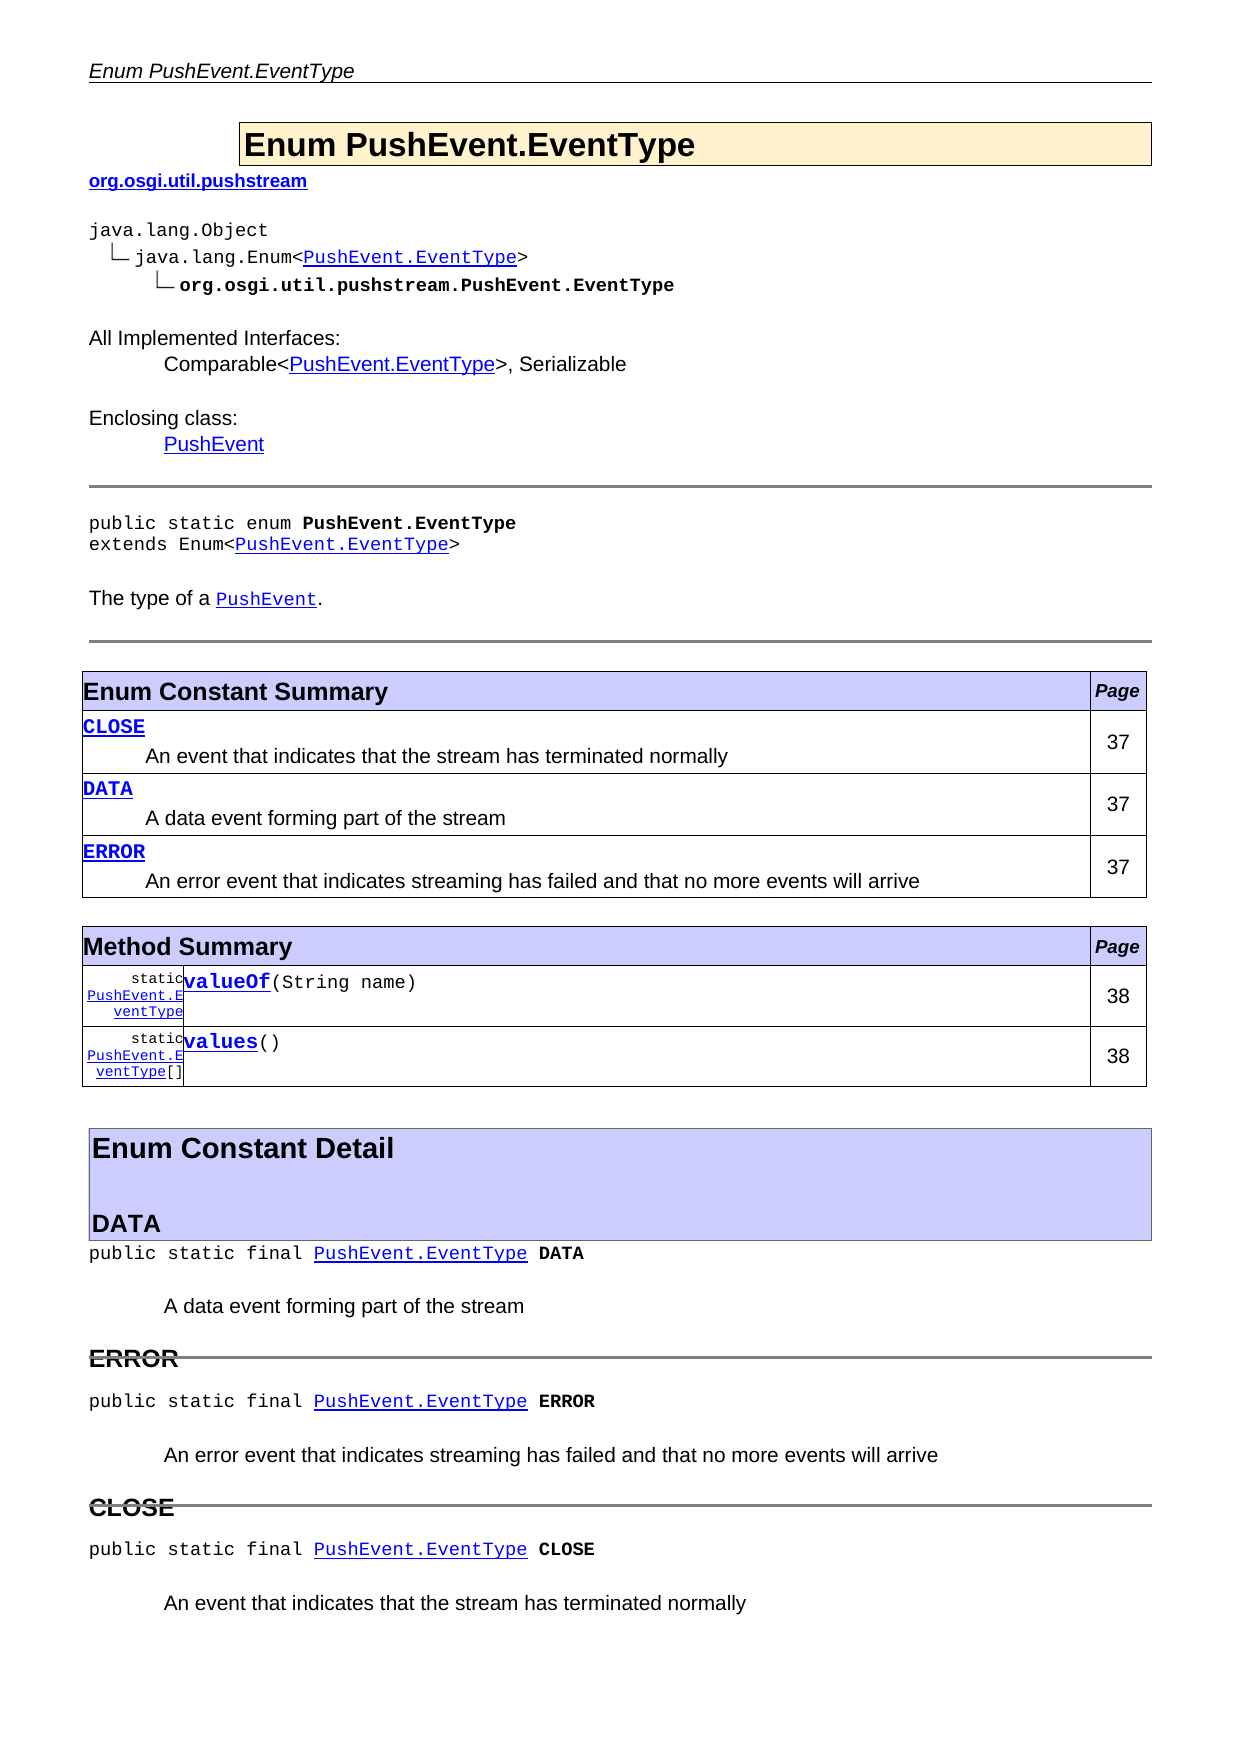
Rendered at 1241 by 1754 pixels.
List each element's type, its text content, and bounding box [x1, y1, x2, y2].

picture [111, 241, 135, 264]
table_cell ERROR An error event that indicates streaming has failed and that no more events will arrive [83, 836, 1090, 897]
subtitle All Implemented Interfaces: [88, 326, 1152, 350]
text A data event forming part of the stream [163, 1294, 1152, 1318]
subtitle Enum PushEvent.EventType [240, 123, 1151, 165]
text Comparable<PushEvent.EventType>, Serializable [163, 352, 1152, 376]
table_header Method Summary [83, 927, 1090, 965]
text An error event that indicates streaming has failed and that no more events will arrive [163, 1442, 1152, 1466]
table_header Page [1091, 927, 1146, 965]
text The type of a PushEvent. [88, 586, 1152, 611]
table_cell static PushEvent.EventType [83, 966, 183, 1026]
text public static final PushEvent.EventType CLOSE [88, 1540, 1152, 1561]
text PushEvent [163, 432, 1152, 456]
text extends Enum<PushEvent.EventType> [88, 535, 1152, 556]
table_cell 38 [1091, 1027, 1146, 1086]
text An event that indicates that the stream has terminated normally [163, 1591, 1152, 1614]
subtitle Enclosing class: [88, 405, 1152, 429]
text public static final PushEvent.EventType ERROR [88, 1392, 1152, 1413]
table_cell 38 [1091, 966, 1146, 1026]
text org.osgi.util.pushstream.PushEvent.EventType [88, 269, 1152, 297]
table_header Enum Constant Summary [83, 672, 1090, 710]
table_cell static PushEvent.EventType[] [83, 1027, 183, 1086]
text public static enum PushEvent.EventType [88, 514, 1152, 535]
table_cell 37 [1091, 711, 1146, 772]
text org.osgi.util.pushstream [88, 170, 1152, 191]
table_cell valueOf(String name) [184, 966, 1090, 1026]
table_cell values() [184, 1027, 1090, 1086]
table_cell 37 [1091, 774, 1146, 835]
table_cell 37 [1091, 836, 1146, 897]
text java.lang.Object [88, 221, 1152, 242]
picture [156, 269, 180, 292]
subtitle Enum Constant Detail [90, 1129, 1151, 1165]
table_header Page [1091, 672, 1146, 710]
text java.lang.Enum<PushEvent.EventType> [88, 242, 1152, 269]
text public static final PushEvent.EventType DATA [88, 1244, 1152, 1265]
subtitle DATA [90, 1206, 1151, 1240]
table_cell DATA A data event forming part of the stream [83, 774, 1090, 835]
table_cell CLOSE An event that indicates that the stream has terminated normally [83, 711, 1090, 772]
